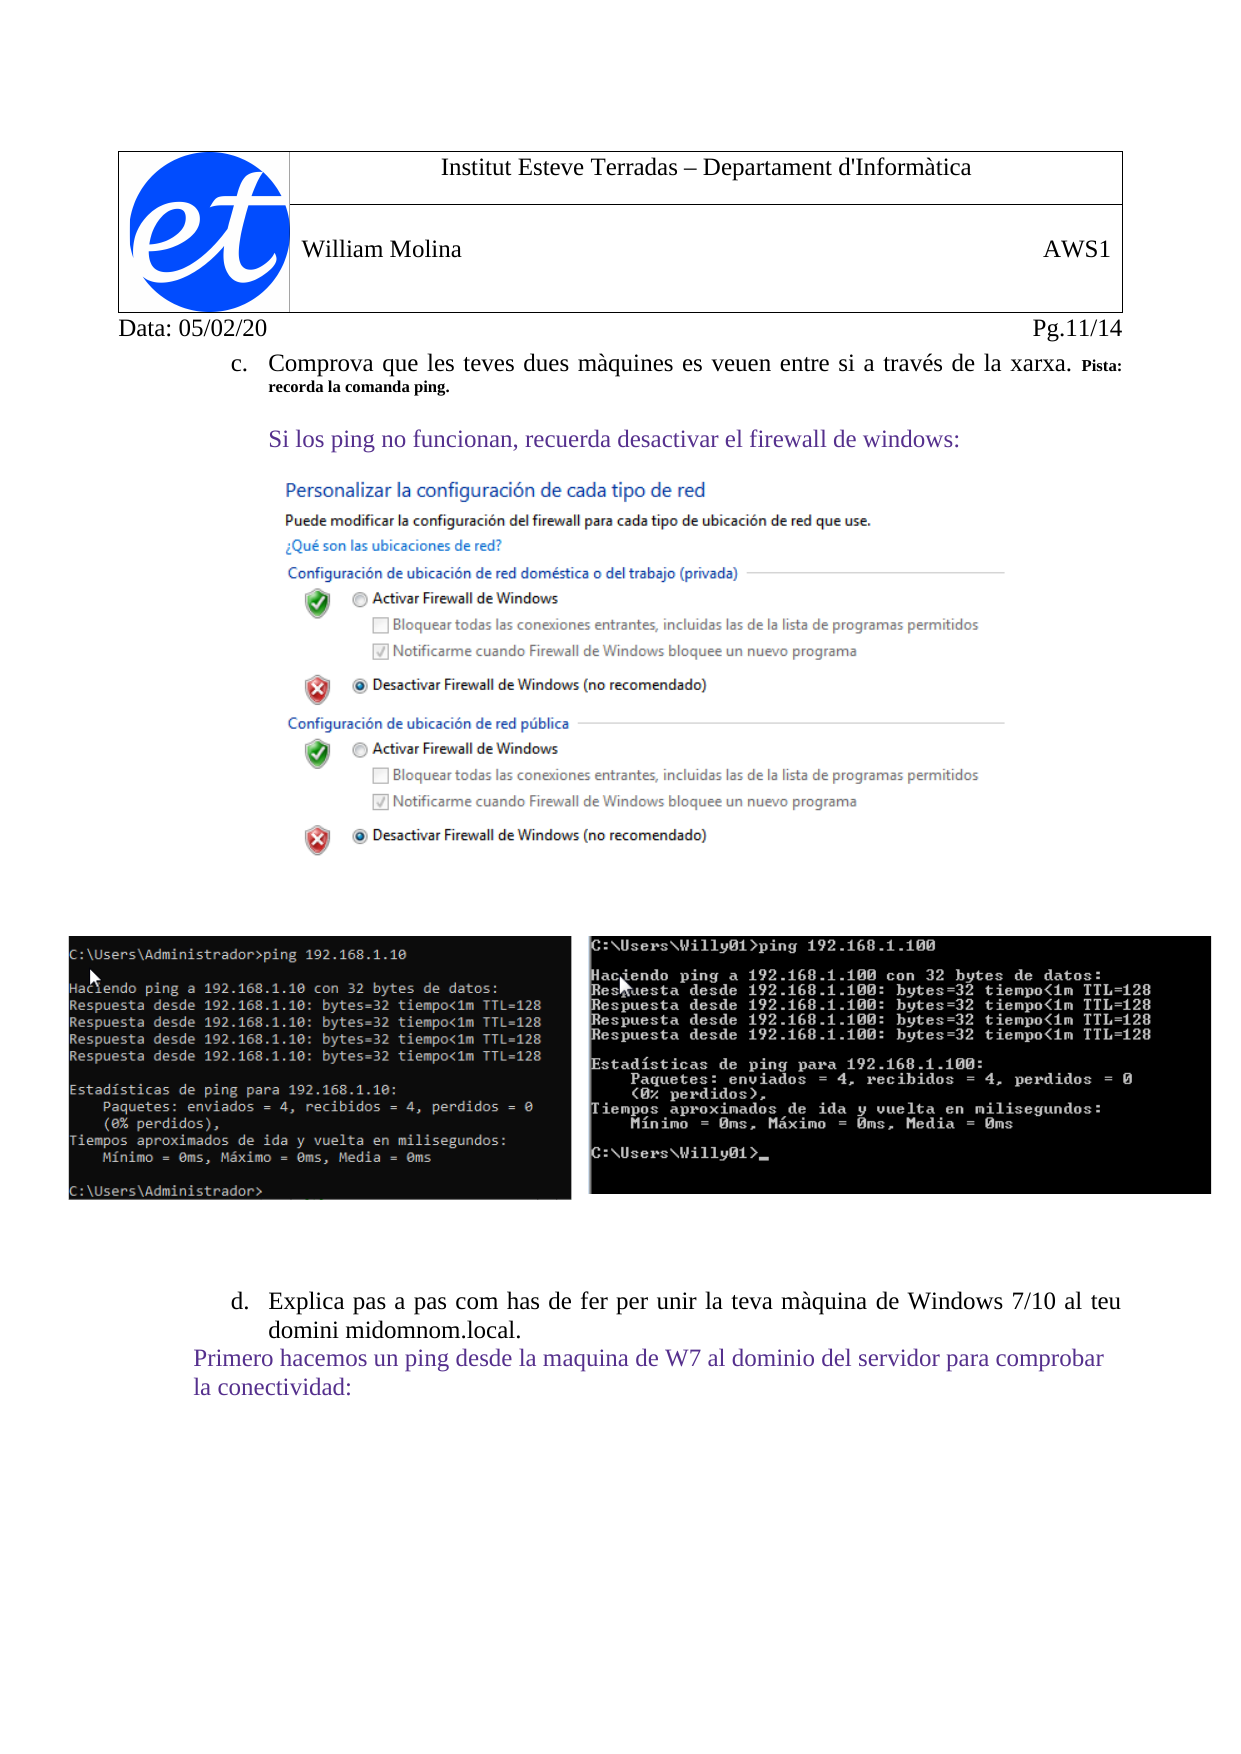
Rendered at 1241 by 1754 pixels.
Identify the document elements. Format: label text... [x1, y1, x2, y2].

list Comprova que les teves dues màquines es veuen entre si a través de la xarxa. Pista: recorda la comanda ping. [231, 348, 1122, 396]
picture [588, 936, 1212, 1194]
picture [129, 152, 290, 312]
list Explica pas a pas com has de fer per unir la teva màquina de Windows 7/10 al teu domini midomnom.local. [231, 1286, 1122, 1343]
text Si los ping no funcionan, recuerda desactivar el firewall de windows: [268, 424, 1122, 453]
picture [68, 936, 572, 1200]
text Primero hacemos un ping desde la maquina de W7 al dominio del servidor para comprobar la conectividad: [193, 1343, 1122, 1401]
picture [205, 472, 1035, 893]
